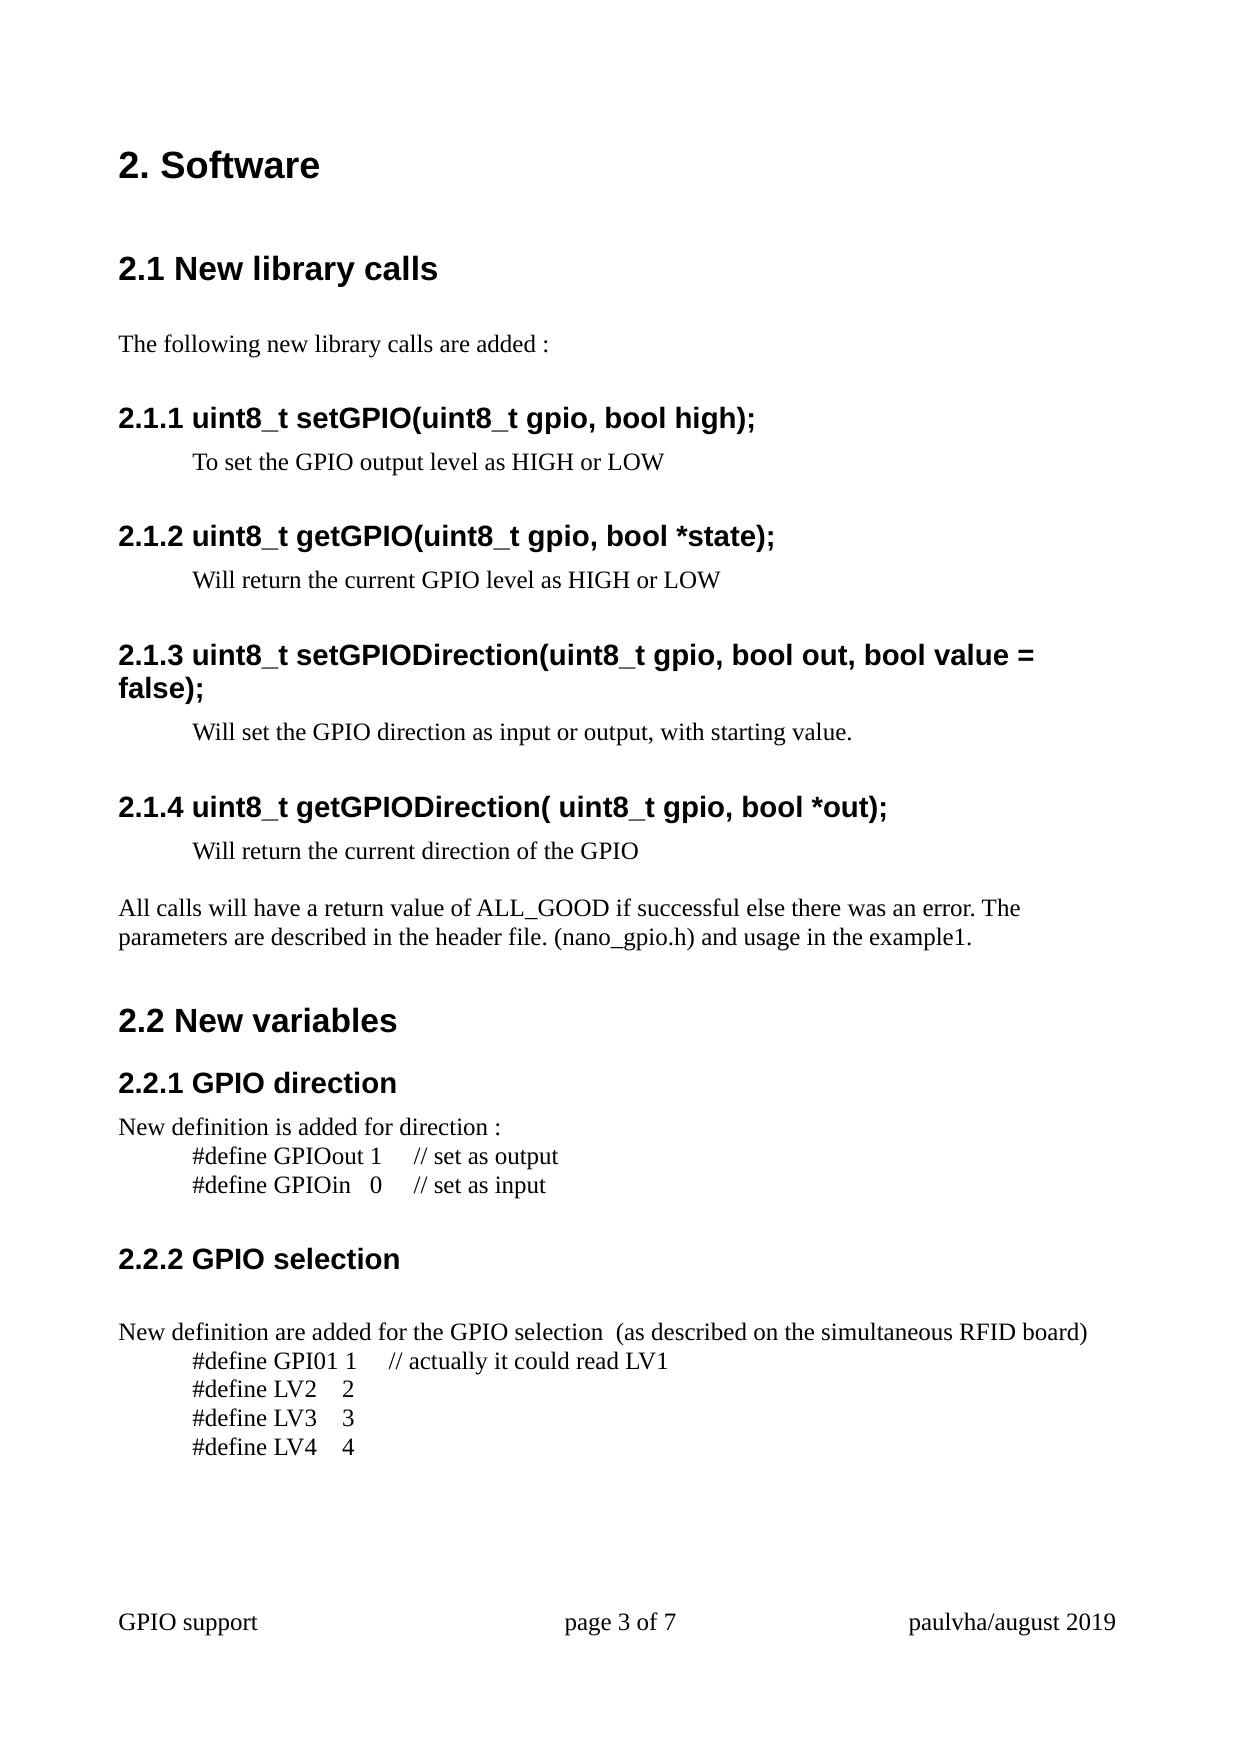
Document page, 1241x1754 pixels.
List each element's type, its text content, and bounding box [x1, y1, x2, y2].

text Will set the GPIO direction as input or output, with starting value. [118, 717, 1122, 746]
subtitle 2.2.2 GPIO selection [118, 1242, 1122, 1276]
text New definition are added for the GPIO selection (as described on the simultaneous RFID board) [118, 1317, 1122, 1346]
text All calls will have a return value of ALL_GOOD if successful else there was an error. The parameters are described in the header file. (nano_gpio.h) and usage in the example1. [118, 893, 1122, 951]
text The following new library calls are added : [118, 329, 1122, 357]
subtitle 2.2.1 GPIO direction [118, 1066, 1122, 1100]
text #define LV4 4 [118, 1432, 1122, 1461]
text #define LV2 2 [118, 1374, 1122, 1403]
text #define LV3 3 [118, 1403, 1122, 1432]
text #define GPIOout 1 // set as output [118, 1141, 1122, 1170]
subtitle 2.1.3 uint8_t setGPIODirection(uint8_t gpio, bool out, bool value = false); [118, 637, 1122, 705]
subtitle 2.1.1 uint8_t setGPIO(uint8_t gpio, bool high); [118, 401, 1122, 434]
text New definition is added for direction : [118, 1112, 1122, 1141]
subtitle 2.2 New variables [118, 1000, 1122, 1039]
text Will return the current direction of the GPIO [118, 836, 1122, 864]
subtitle 2.1 New library calls [118, 249, 1122, 287]
subtitle 2.1.2 uint8_t getGPIO(uint8_t gpio, bool *state); [118, 519, 1122, 553]
text Will return the current GPIO level as HIGH or LOW [118, 565, 1122, 594]
text To set the GPIO output level as HIGH or LOW [118, 447, 1122, 476]
subtitle 2. Software [118, 143, 1122, 187]
subtitle 2.1.4 uint8_t getGPIODirection( uint8_t gpio, bool *out); [118, 789, 1122, 823]
text #define GPIOin 0 // set as input [118, 1170, 1122, 1199]
text #define GPI01 1 // actually it could read LV1 [118, 1346, 1122, 1374]
